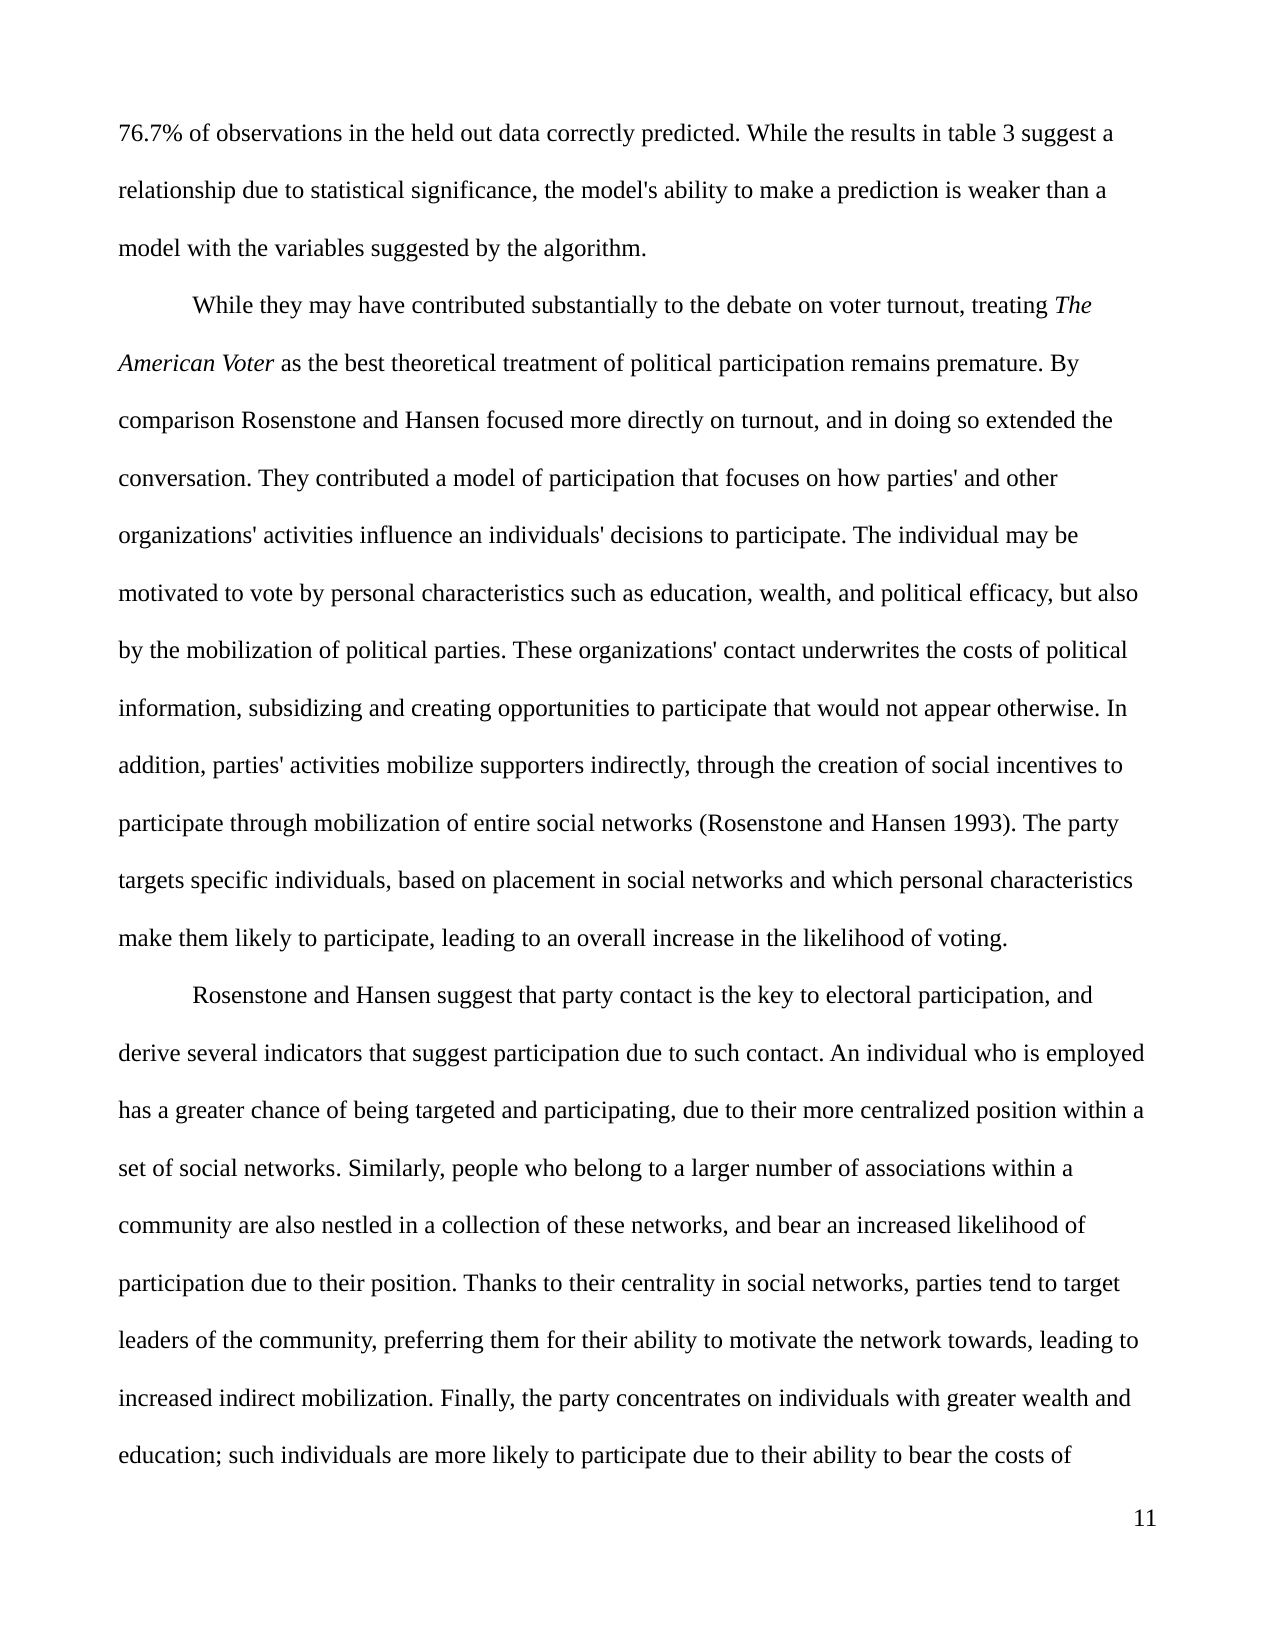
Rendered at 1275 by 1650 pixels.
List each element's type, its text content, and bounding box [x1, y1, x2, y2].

text Rosenstone and Hansen suggest that party contact is the key to electoral participation, and derive several indicators that suggest participation due to such contact. An individual who is employed has a greater chance of being targeted and participating, due to their more centralized position within a set of social networks. Similarly, people who belong to a larger number of associations within a community are also nestled in a collection of these networks, and bear an increased likelihood of participation due to their position. Thanks to their centrality in social networks, parties tend to target leaders of the community, preferring them for their ability to motivate the network towards, leading to increased indirect mobilization. Finally, the party concentrates on individuals with greater wealth and education; such individuals are more likely to participate due to their ability to bear the costs of [118, 981, 1157, 1469]
text While they may have contributed substantially to the debate on voter turnout, treating The American Voter as the best theoretical treatment of political participation remains premature. By comparison Rosenstone and Hansen focused more directly on turnout, and in doing so extended the conversation. They contributed a model of participation that focuses on how parties' and other organizations' activities influence an individuals' decisions to participate. The individual may be motivated to vote by personal characteristics such as education, wealth, and political efficacy, but also by the mobilization of political parties. These organizations' contact underwrites the costs of political information, subsidizing and creating opportunities to participate that would not appear otherwise. In addition, parties' activities mobilize supporters indirectly, through the creation of social incentives to participate through mobilization of entire social networks (Rosenstone and Hansen 1993). The party targets specific individuals, based on placement in social networks and which personal characteristics make them likely to participate, leading to an overall increase in the likelihood of voting. [118, 291, 1157, 952]
text 76.7% of observations in the held out data correctly predicted. While the results in table 3 suggest a relationship due to statistical significance, the model's ability to make a prediction is weaker than a model with the variables suggested by the algorithm. [118, 118, 1157, 262]
